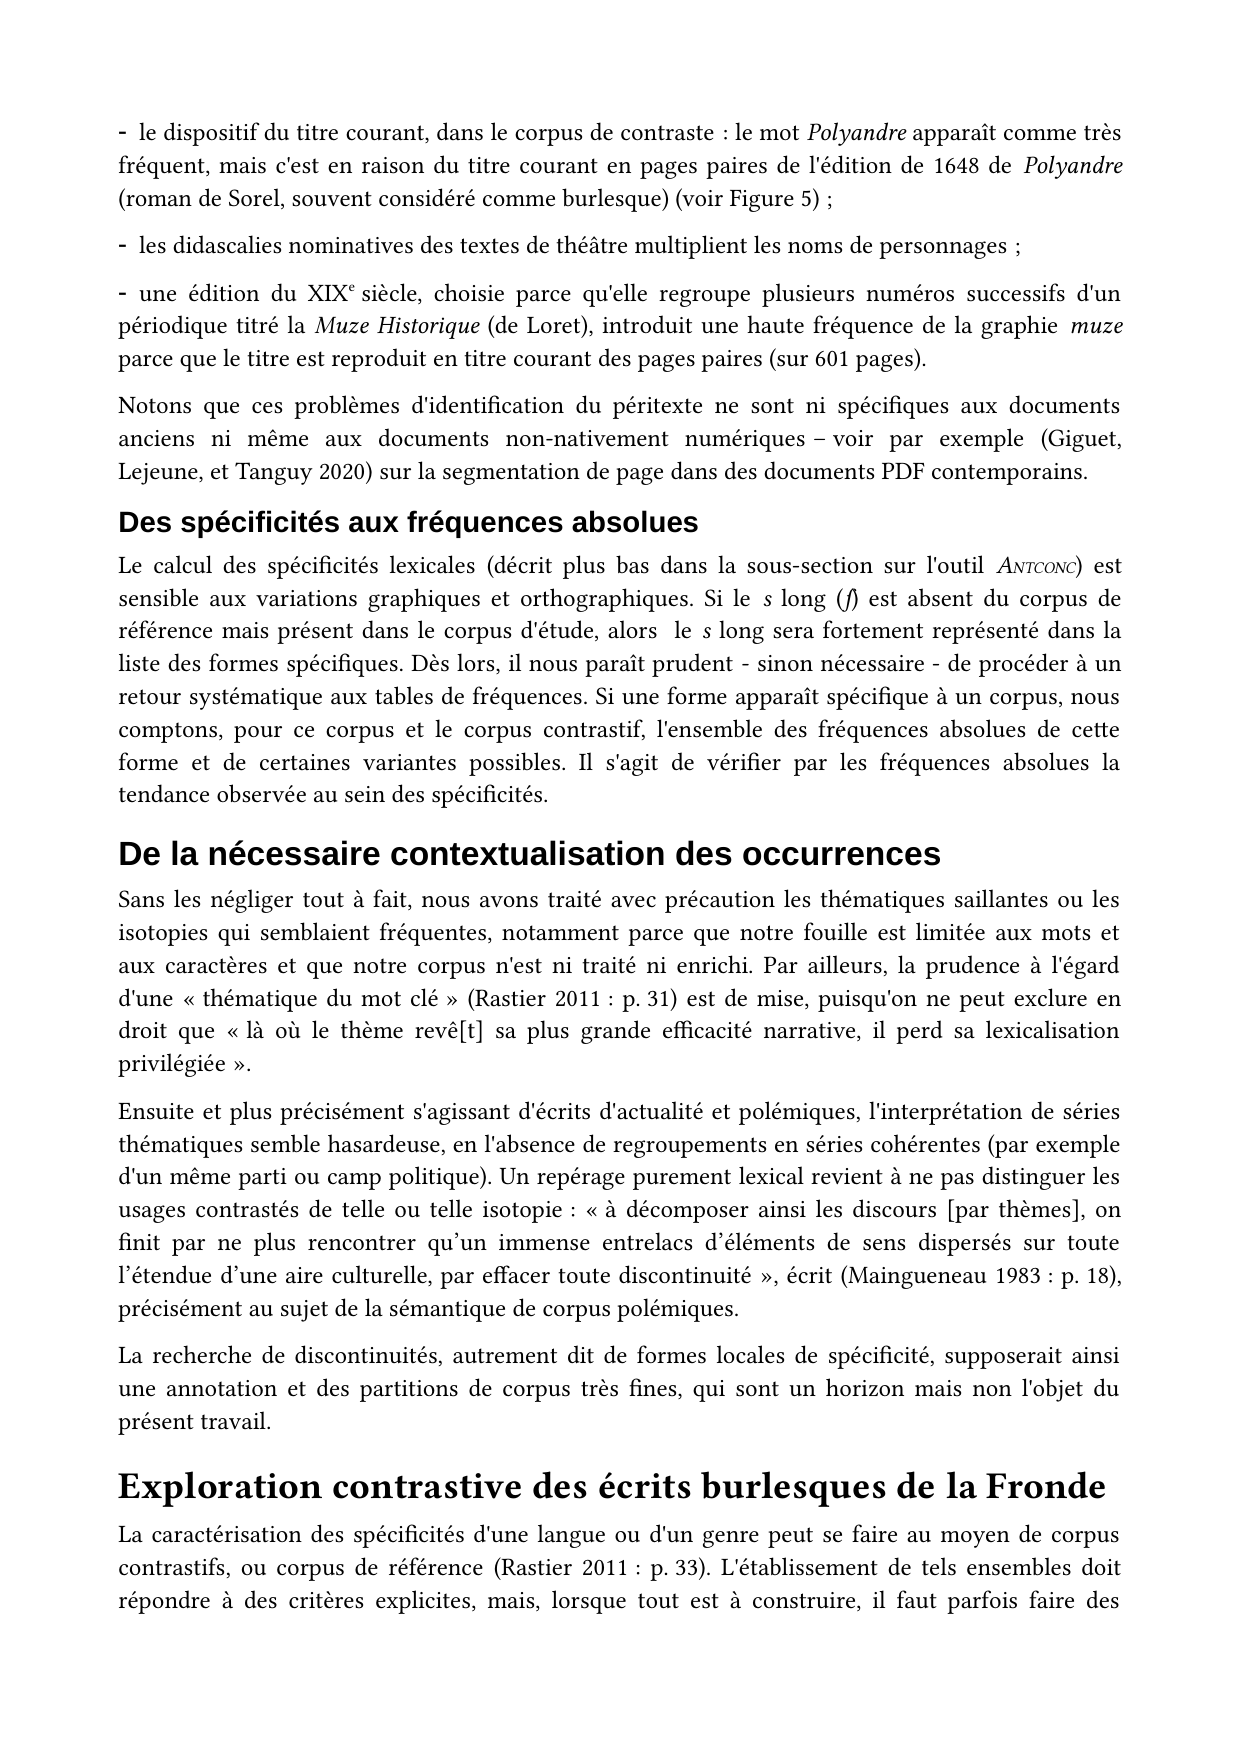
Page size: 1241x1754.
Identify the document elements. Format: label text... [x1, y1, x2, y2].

text La recherche de discontinuités, autrement dit de formes locales de spécificité, supposerait ainsi une annotation et des partitions de corpus très fines, qui sont un horizon mais non l'objet du présent travail. [118, 1341, 1122, 1435]
text Ensuite et plus précisément s'agissant d'écrits d'actualité et polémiques, l'interprétation de séries thématiques semble hasardeuse, en l'absence de regroupements en séries cohérentes (par exemple d'un même parti ou camp politique). Un repérage purement lexical revient à ne pas distinguer les usages contrastés de telle ou telle isotopie : « à décomposer ainsi les discours [par thèmes], on finit par ne plus rencontrer qu’un immense entrelacs d’éléments de sens dispersés sur toute l’étendue d’une aire culturelle, par effacer toute discontinuité », écrit (Maingueneau 1983 : p. 18), précisément au sujet de la sémantique de corpus polémiques. [118, 1097, 1122, 1322]
subtitle Exploration contrastive des écrits burlesques de la Fronde [118, 1464, 1122, 1508]
list le dispositif du titre courant, dans le corpus de contraste : le mot Polyandre apparaît comme très fréquent, mais c'est en raison du titre courant en pages paires de l'édition de 1648 de Polyandre (roman de Sorel, souvent considéré comme burlesque) (voir Figure 5) ; [118, 118, 1122, 212]
text Le calcul des spécificités lexicales (décrit plus bas dans la sous-section sur l'outil Antconc) est sensible aux variations graphiques et orthographiques. Si le s long (ſ) est absent du corpus de référence mais présent dans le corpus d'étude, alors le s long sera fortement représenté dans la liste des formes spécifiques. Dès lors, il nous paraît prudent - sinon nécessaire - de procéder à un retour systématique aux tables de fréquences. Si une forme apparaît spécifique à un corpus, nous comptons, pour ce corpus et le corpus contrastif, l'ensemble des fréquences absolues de cette forme et de certaines variantes possibles. Il s'agit de vérifier par les fréquences absolues la tendance observée au sein des spécificités. [118, 551, 1122, 809]
subtitle Des spécificités aux fréquences absolues [118, 504, 1122, 538]
list les didascalies nominatives des textes de théâtre multiplient les noms de personnages ; [118, 231, 1122, 260]
text Sans les négliger tout à fait, nous avons traité avec précaution les thématiques saillantes ou les isotopies qui semblaient fréquentes, notamment parce que notre fouille est limitée aux mots et aux caractères et que notre corpus n'est ni traité ni enrichi. Par ailleurs, la prudence à l'égard d'une « thématique du mot clé » (Rastier 2011 : p. 31) est de mise, puisqu'on ne peut exclure en droit que « là où le thème revê[t] sa plus grande efficacité narrative, il perd sa lexicalisation privilégiée ». [118, 885, 1122, 1078]
text Notons que ces problèmes d'identification du péritexte ne sont ni spécifiques aux documents anciens ni même aux documents non-nativement numériques – voir par exemple (Giguet, Lejeune, et Tanguy 2020) sur la segmentation de page dans des documents PDF contemporains. [118, 392, 1122, 486]
list une édition du XIXe siècle, choisie parce qu'elle regroupe plusieurs numéros successifs d'un périodique titré la Muze Historique (de Loret), introduit une haute fréquence de la graphie muze parce que le titre est reproduit en titre courant des pages paires (sur 601 pages). [118, 278, 1122, 373]
subtitle De la nécessaire contextualisation des occurrences [118, 834, 1122, 873]
text La caractérisation des spécificités d'une langue ou d'un genre peut se faire au moyen de corpus contrastifs, ou corpus de référence (Rastier 2011 : p. 33). L'établissement de tels ensembles doit répondre à des critères explicites, mais, lorsque tout est à construire, il faut parfois faire des [118, 1520, 1122, 1614]
